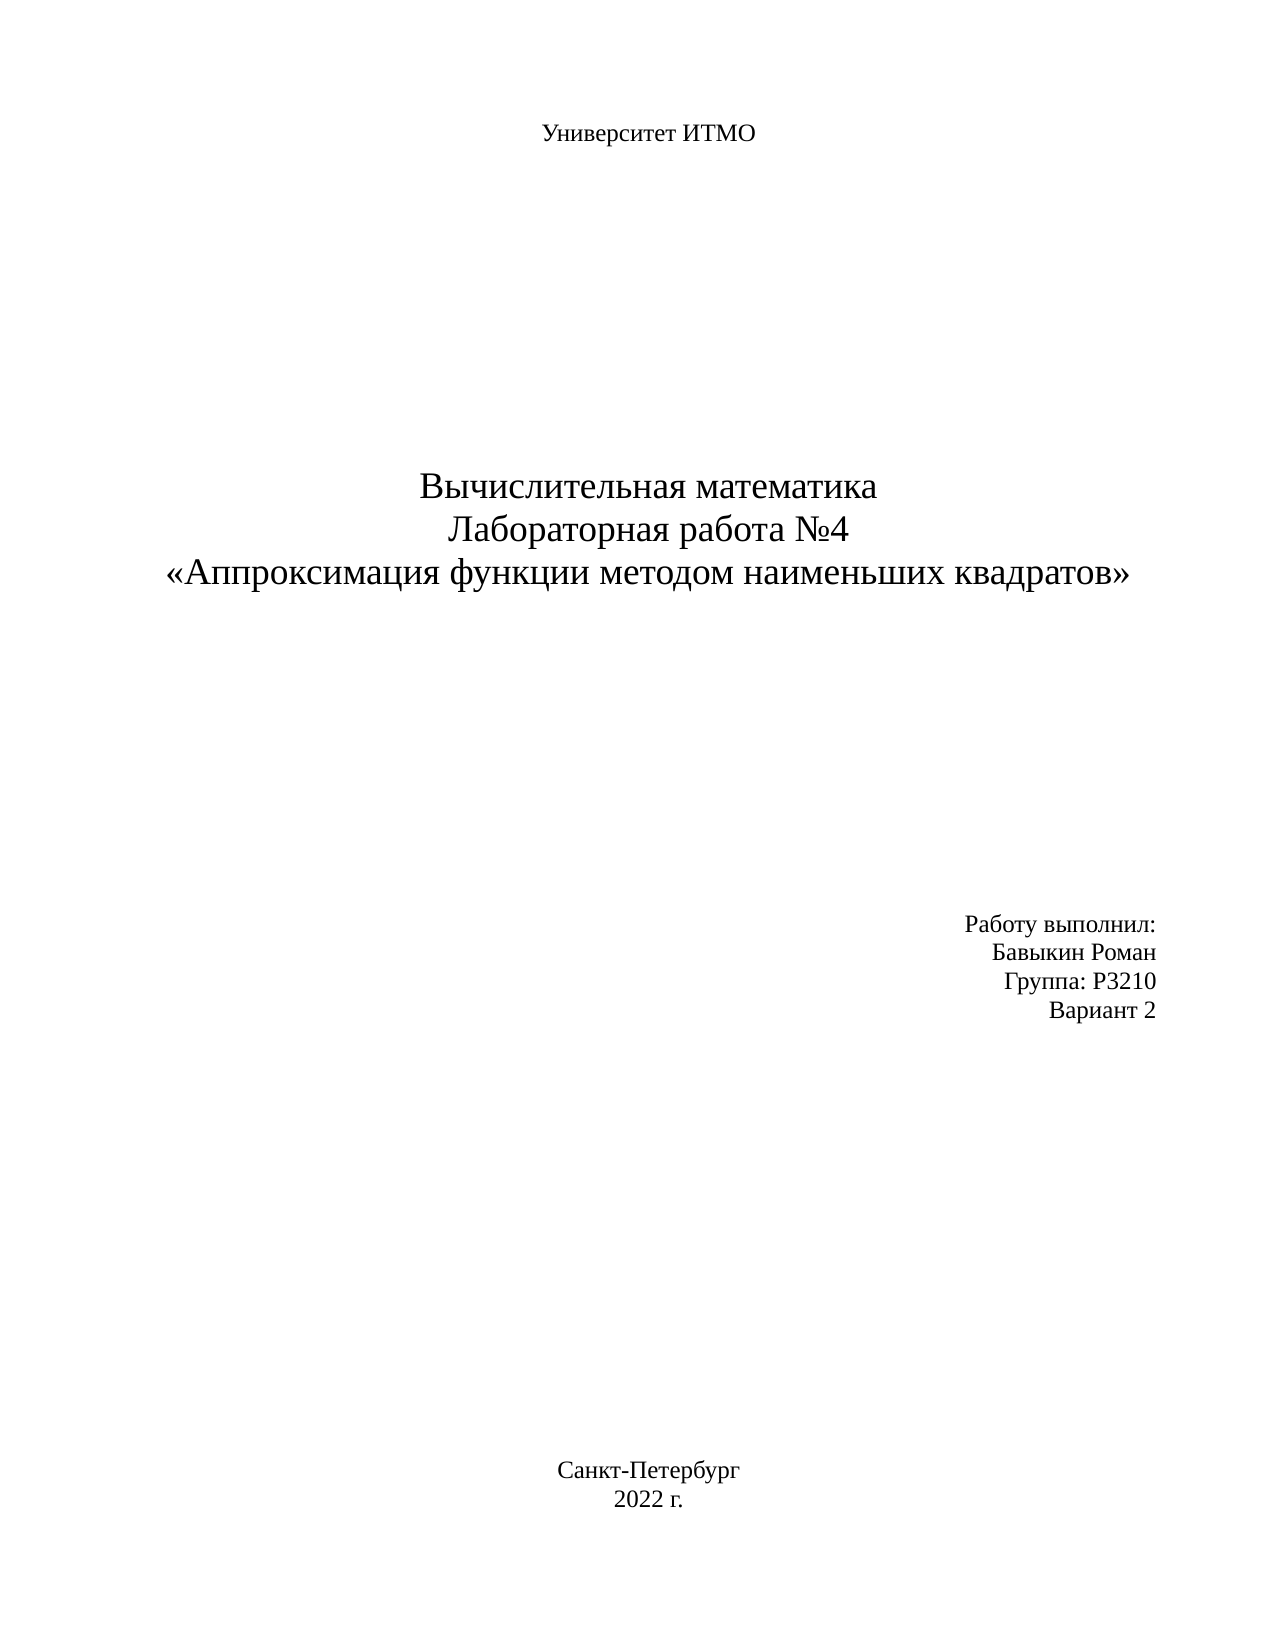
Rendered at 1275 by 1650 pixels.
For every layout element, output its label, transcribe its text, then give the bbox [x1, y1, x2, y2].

text Вариант 2 [141, 995, 1156, 1024]
text Университет ИТМО [141, 118, 1156, 147]
text Лабораторная работа №4 [141, 506, 1156, 549]
text Санкт-Петербург [141, 1455, 1156, 1484]
text 2022 г. [141, 1484, 1156, 1512]
text Группа: Р3210 [141, 966, 1156, 995]
text Вычислительная математика [141, 463, 1156, 506]
text Бавыкин Роман [141, 937, 1156, 966]
text «Аппроксимация функции методом наименьших квадратов» [141, 549, 1156, 592]
text Работу выполнил: [141, 909, 1156, 937]
